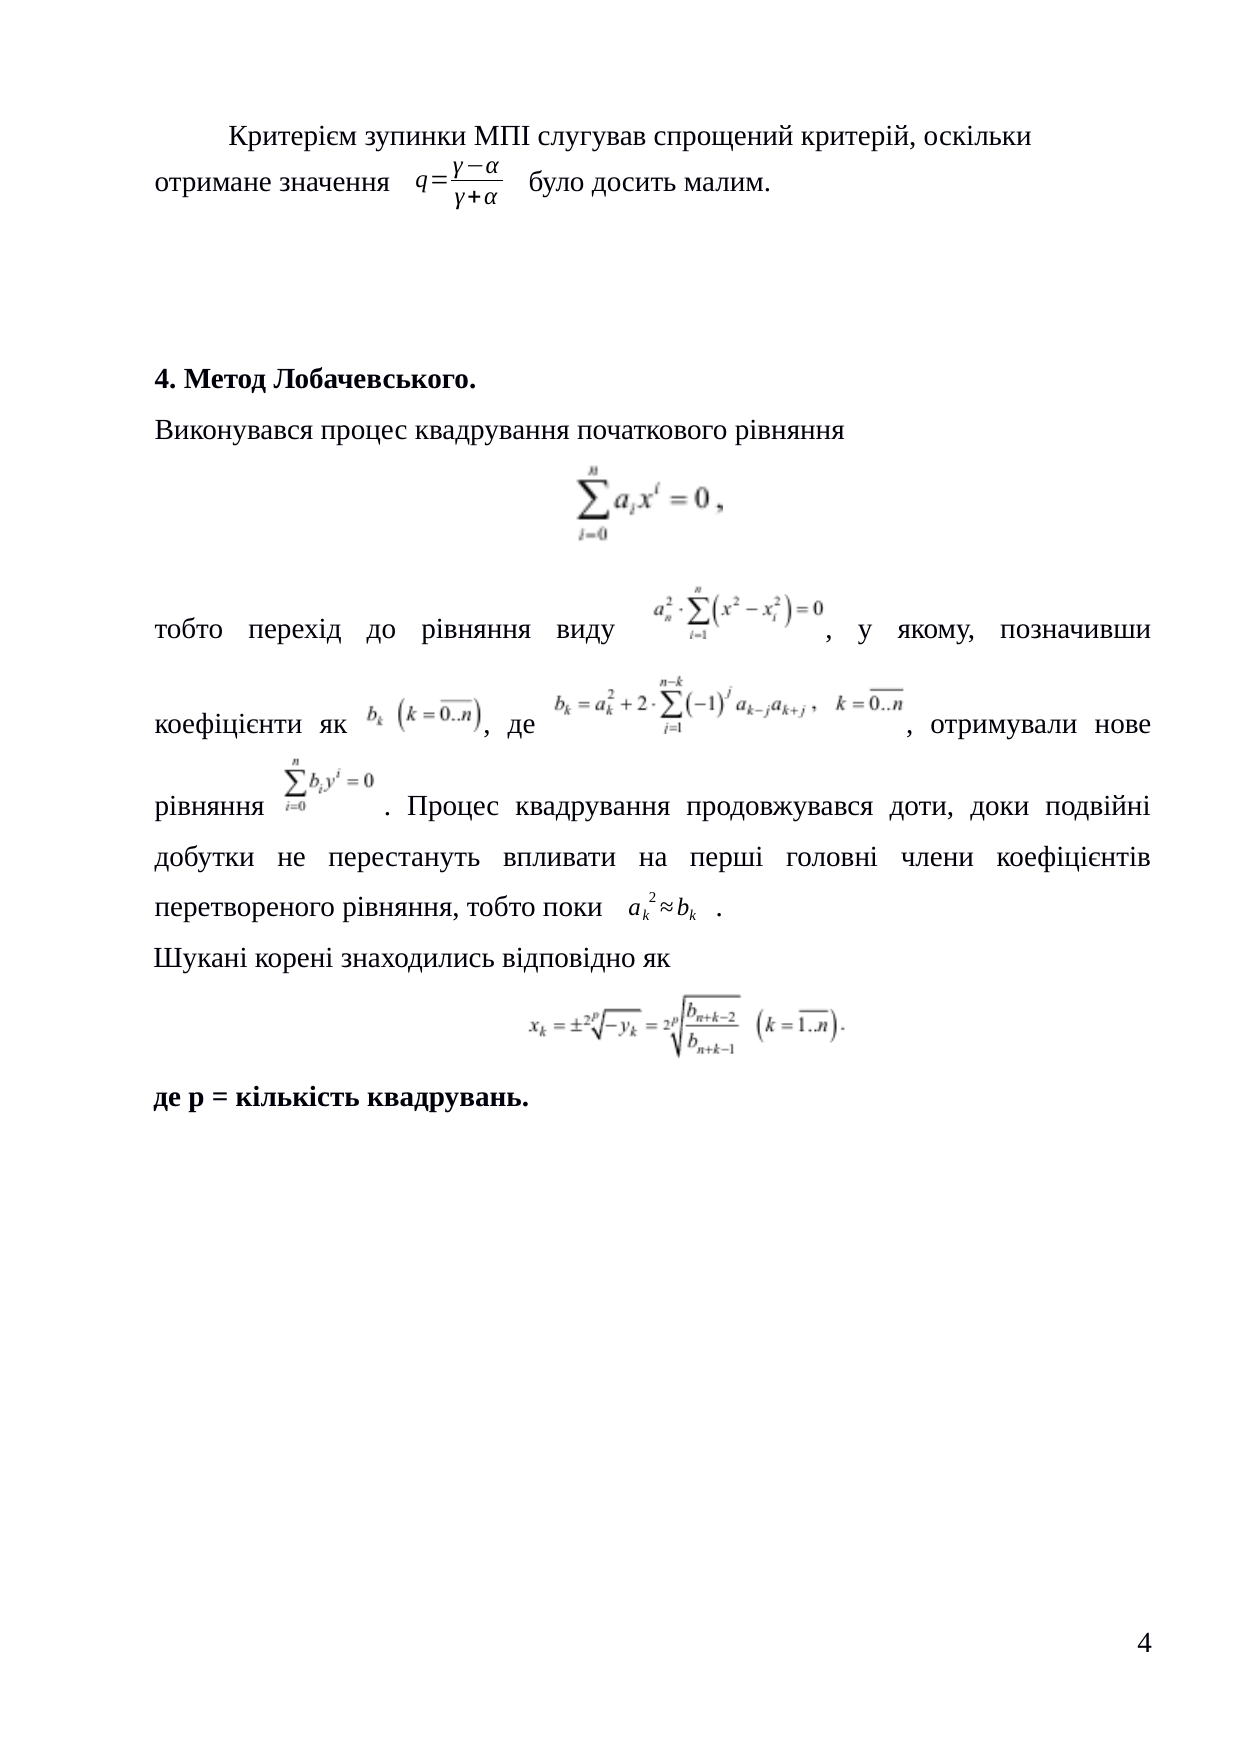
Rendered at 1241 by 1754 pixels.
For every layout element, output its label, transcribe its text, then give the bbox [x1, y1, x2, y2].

list Виконувався процес квадрування початкового рівняння [154, 412, 1152, 445]
list тобто перехід до рівняння виду , у якому, позначивши коефіцієнти як , де , отримували нове рівняння . Процес квадрування продовжувався доти, доки подвійні добутки не перестануть впливати на перші головні члени коефіцієнтів перетвореного рівняння, тобто поки . [154, 566, 1152, 924]
picture [280, 756, 382, 814]
picture [640, 566, 826, 639]
picture [575, 462, 723, 550]
list 4. Метод Лобачевського. [154, 362, 1152, 395]
picture [523, 991, 854, 1062]
list Критерієм зупинки МПІ слугував спрощений критерій, оскільки отримане значення було досить малим. [154, 118, 1152, 211]
list де р = кількість квадрувань. [153, 1079, 1152, 1113]
list Шукані корені знаходились відповідно як [153, 941, 1152, 974]
picture [552, 661, 905, 734]
picture [364, 677, 482, 732]
